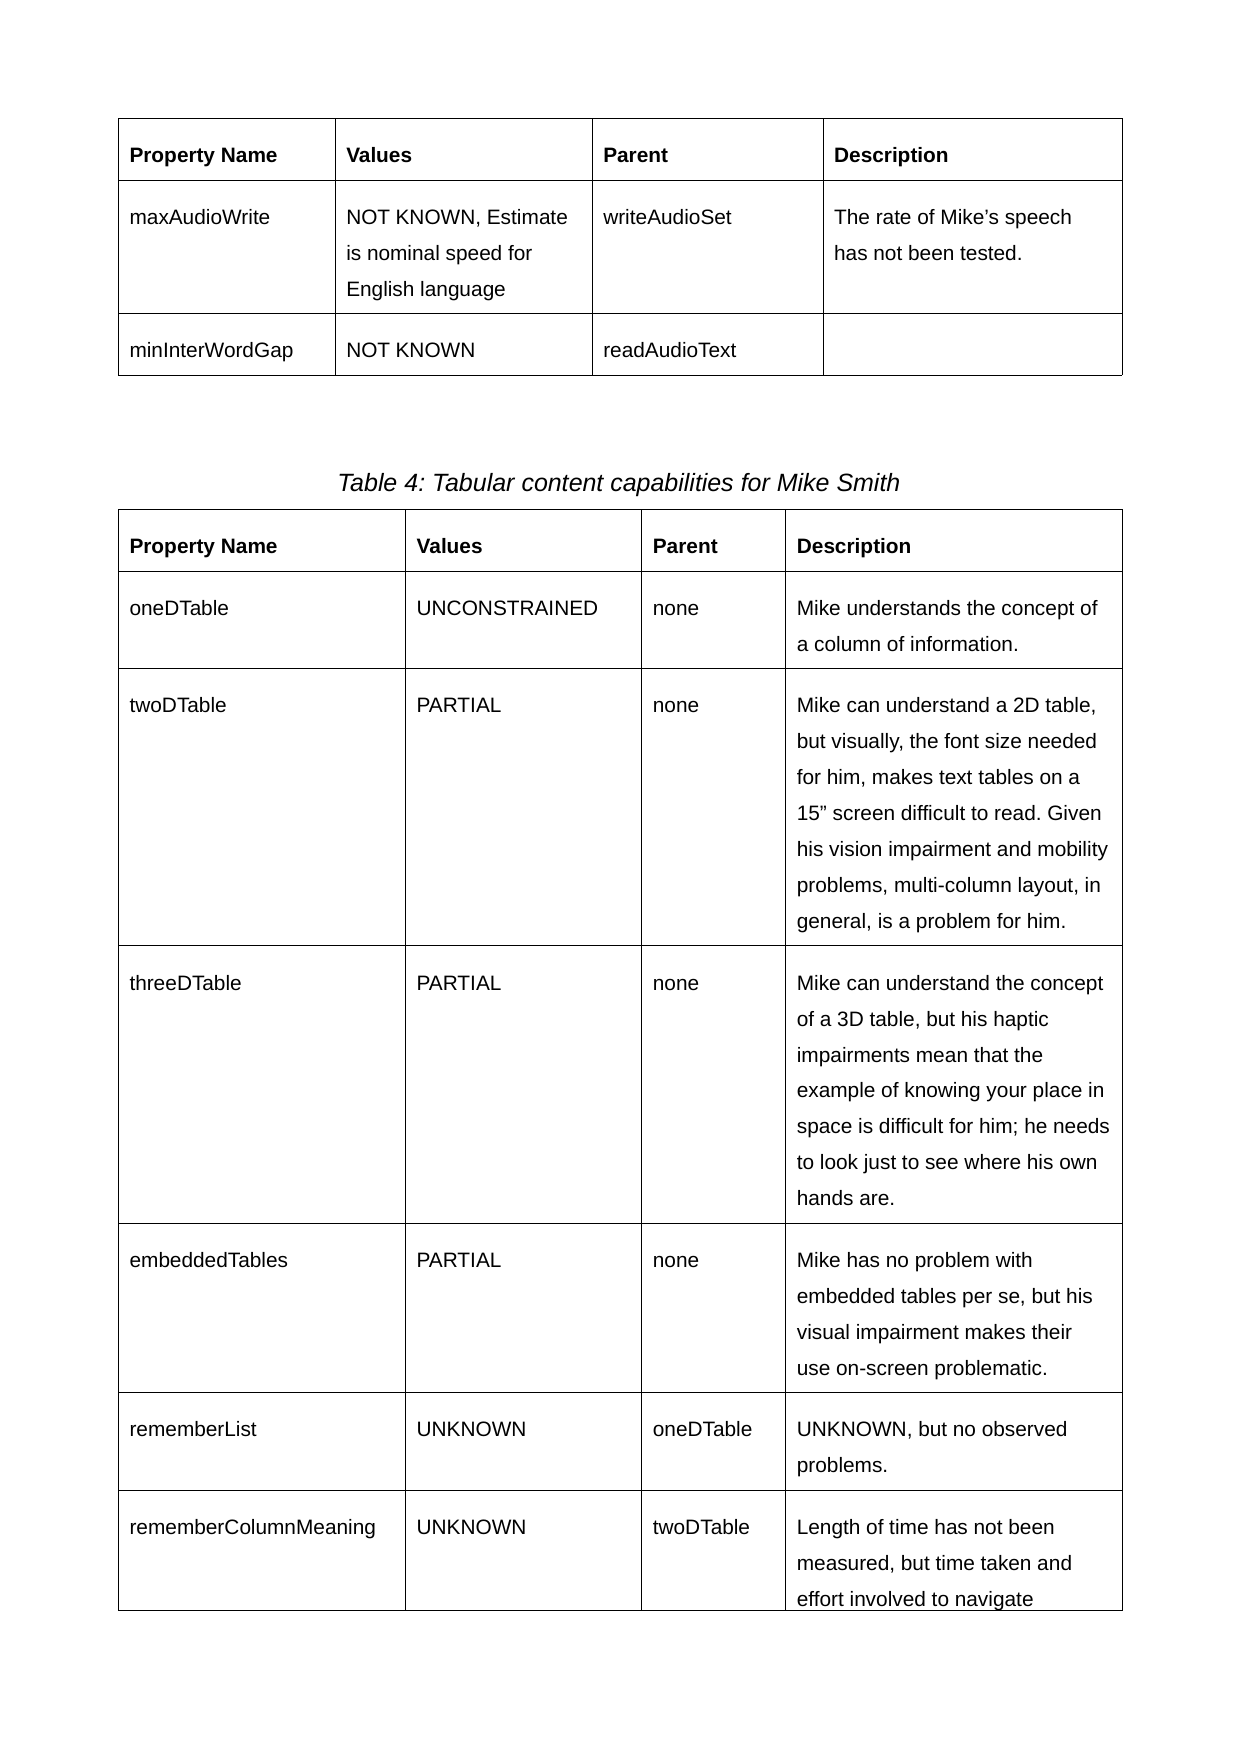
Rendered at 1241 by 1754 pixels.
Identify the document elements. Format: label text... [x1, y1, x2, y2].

table_cell UNCONSTRAINED [406, 572, 641, 668]
table_cell oneDTable [642, 1393, 785, 1489]
table_cell UNKNOWN [406, 1393, 641, 1489]
table_cell oneDTable [119, 572, 405, 668]
table_cell NOT KNOWN, Estimate is nominal speed for English language [336, 181, 592, 313]
table_cell none [642, 1224, 785, 1392]
table_header Parent [593, 119, 823, 180]
table_header Description [786, 510, 1122, 571]
table_cell PARTIAL [406, 1224, 641, 1392]
table_cell twoDTable [642, 1491, 785, 1610]
table_cell twoDTable [119, 669, 405, 945]
table_cell embeddedTables [119, 1224, 405, 1392]
table_cell Mike can understand a 2D table, but visually, the font size needed for him, makes text tables on a 15” screen difficult to read. Given his vision impairment and mobility problems, multi-column layout, in general, is a problem for him. [786, 669, 1122, 945]
table_cell [824, 314, 1122, 375]
table_cell Mike has no problem with embedded tables per se, but his visual impairment makes their use on-screen problematic. [786, 1224, 1122, 1392]
table_header Property Name [119, 119, 335, 180]
table_cell Length of time has not been measured, but time taken and effort involved to navigate [786, 1491, 1122, 1610]
table_cell minInterWordGap [119, 314, 335, 375]
table_cell Mike can understand the concept of a 3D table, but his haptic impairments mean that the example of knowing your place in space is difficult for him; he needs to look just to see where his own hands are. [786, 946, 1122, 1223]
table_header Values [336, 119, 592, 180]
table_header Description [824, 119, 1122, 180]
table_cell PARTIAL [406, 946, 641, 1223]
table_cell none [642, 946, 785, 1223]
table_cell threeDTable [119, 946, 405, 1223]
table_header Property Name [119, 510, 405, 571]
table_cell The rate of Mike’s speech has not been tested. [824, 181, 1122, 313]
table_header Parent [642, 510, 785, 571]
text Table 4: Tabular content capabilities for Mike Smith [118, 468, 1122, 497]
table_cell rememberColumnMeaning [119, 1491, 405, 1610]
table_cell rememberList [119, 1393, 405, 1489]
table_cell maxAudioWrite [119, 181, 335, 313]
table_cell Mike understands the concept of a column of information. [786, 572, 1122, 668]
table_cell UNKNOWN [406, 1491, 641, 1610]
table_cell writeAudioSet [593, 181, 823, 313]
table_cell PARTIAL [406, 669, 641, 945]
table_cell none [642, 669, 785, 945]
table_cell NOT KNOWN [336, 314, 592, 375]
table_cell none [642, 572, 785, 668]
table_cell UNKNOWN, but no observed problems. [786, 1393, 1122, 1489]
table_cell readAudioText [593, 314, 823, 375]
table_header Values [406, 510, 641, 571]
